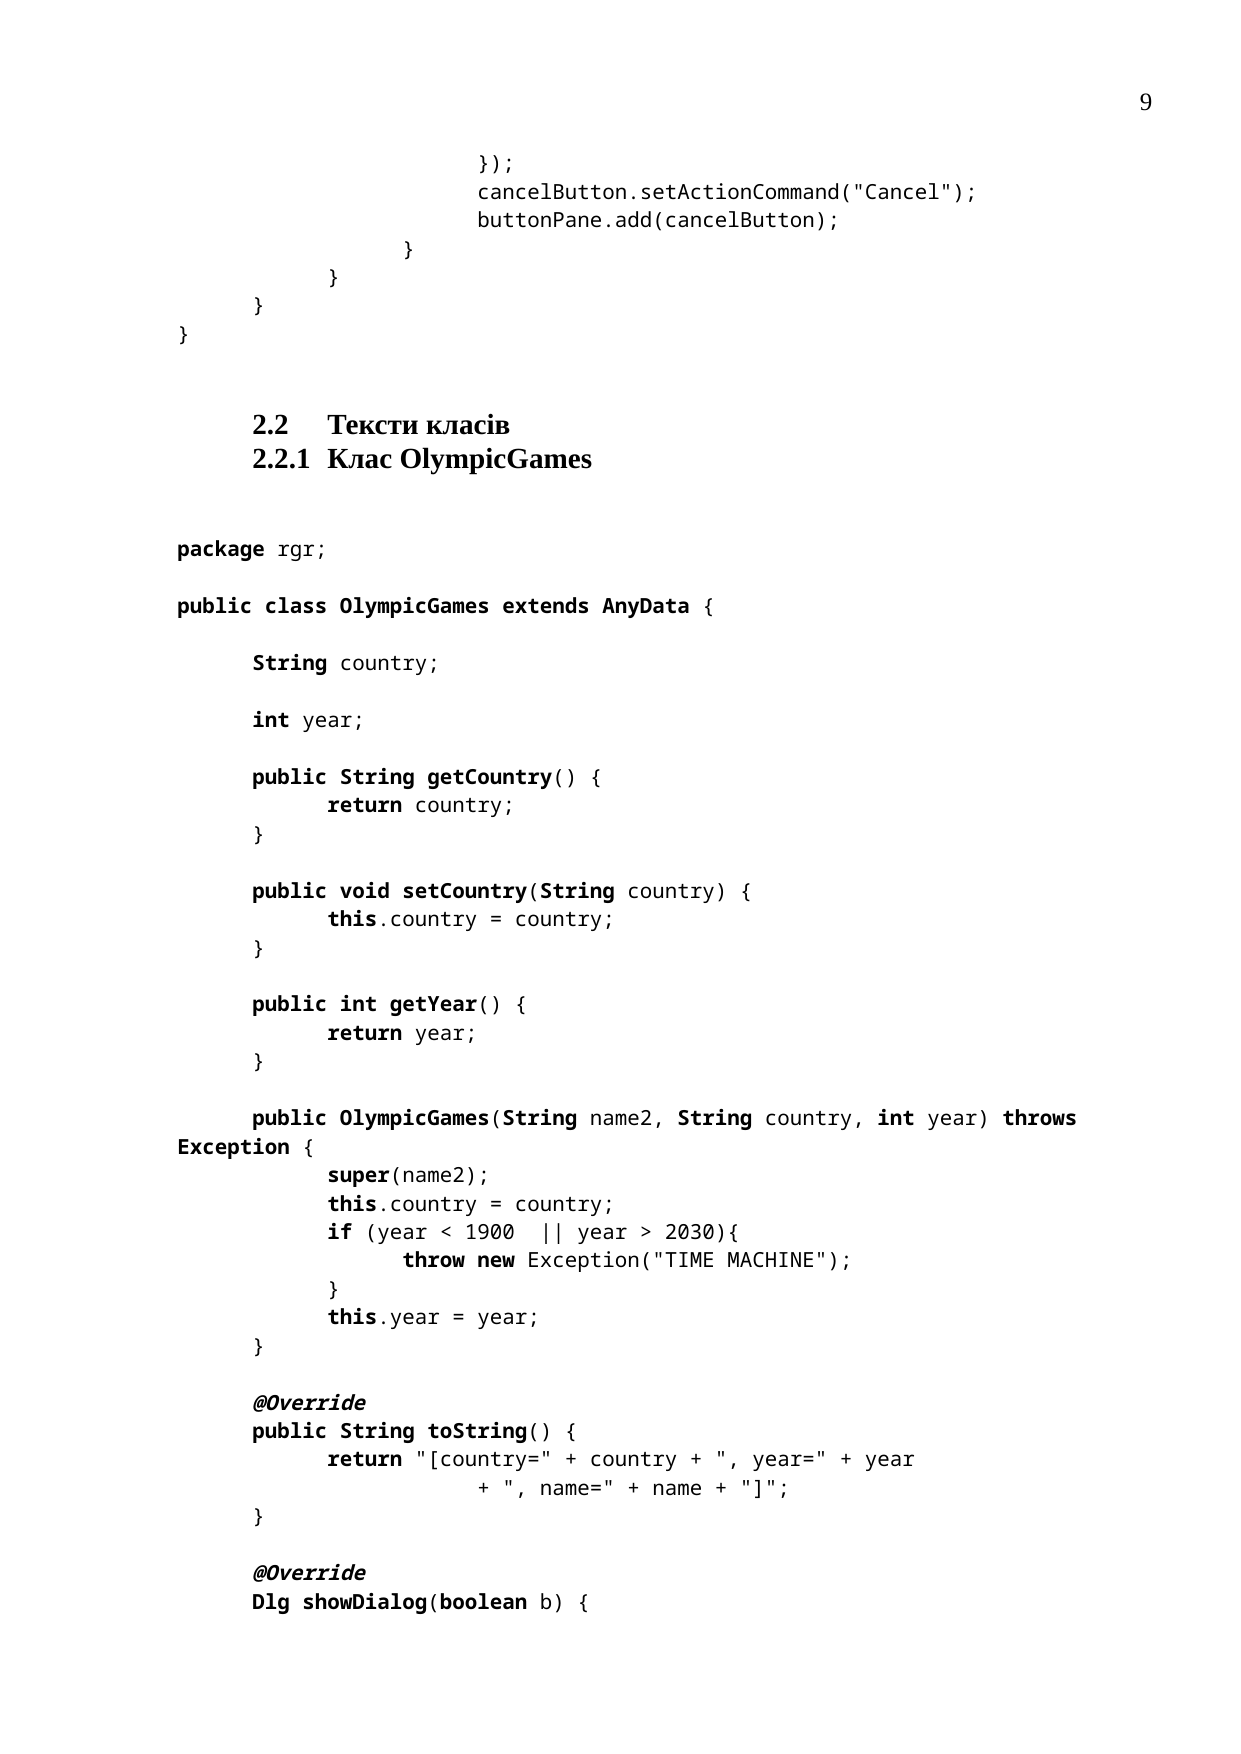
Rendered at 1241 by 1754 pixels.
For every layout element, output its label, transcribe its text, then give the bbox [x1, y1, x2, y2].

text @Override [177, 1558, 1152, 1587]
text public OlympicGames(String name2, String country, int year) throws Exception { [177, 1103, 1152, 1160]
text } [177, 819, 1152, 847]
text public void setCountry(String country) { [177, 876, 1152, 904]
text }); [177, 148, 1152, 177]
text } [177, 319, 1152, 347]
text return year; [177, 1018, 1152, 1046]
text } [177, 933, 1152, 961]
text buttonPane.add(cancelButton); [177, 205, 1152, 234]
text } [177, 1501, 1152, 1530]
text @Override [177, 1388, 1152, 1416]
text if (year < 1900 || year > 2030){ [177, 1217, 1152, 1246]
text this.year = year; [177, 1302, 1152, 1331]
text } [177, 262, 1152, 291]
text } [177, 1331, 1152, 1359]
text public String getCountry() { [177, 762, 1152, 791]
text int year; [177, 705, 1152, 734]
text + ", name=" + name + "]"; [177, 1473, 1152, 1501]
text public int getYear() { [177, 989, 1152, 1018]
text package rgr; [177, 534, 1152, 563]
text public class OlympicGames extends AnyData { [177, 591, 1152, 620]
text } [177, 234, 1152, 262]
text throw new Exception("TIME MACHINE"); [177, 1246, 1152, 1274]
subtitle Тексти класів [177, 407, 1152, 441]
text } [177, 291, 1152, 319]
text this.country = country; [177, 1189, 1152, 1217]
text String country; [177, 648, 1152, 677]
text } [177, 1274, 1152, 1302]
text } [177, 1046, 1152, 1075]
subtitle Клас OlympicGames [177, 441, 1152, 474]
text super(name2); [177, 1160, 1152, 1189]
text public String toString() { [177, 1416, 1152, 1444]
text Dlg showDialog(boolean b) { [177, 1587, 1152, 1615]
text this.country = country; [177, 904, 1152, 933]
text cancelButton.setActionCommand("Cancel"); [177, 177, 1152, 205]
text return country; [177, 791, 1152, 819]
text return "[country=" + country + ", year=" + year [177, 1444, 1152, 1473]
